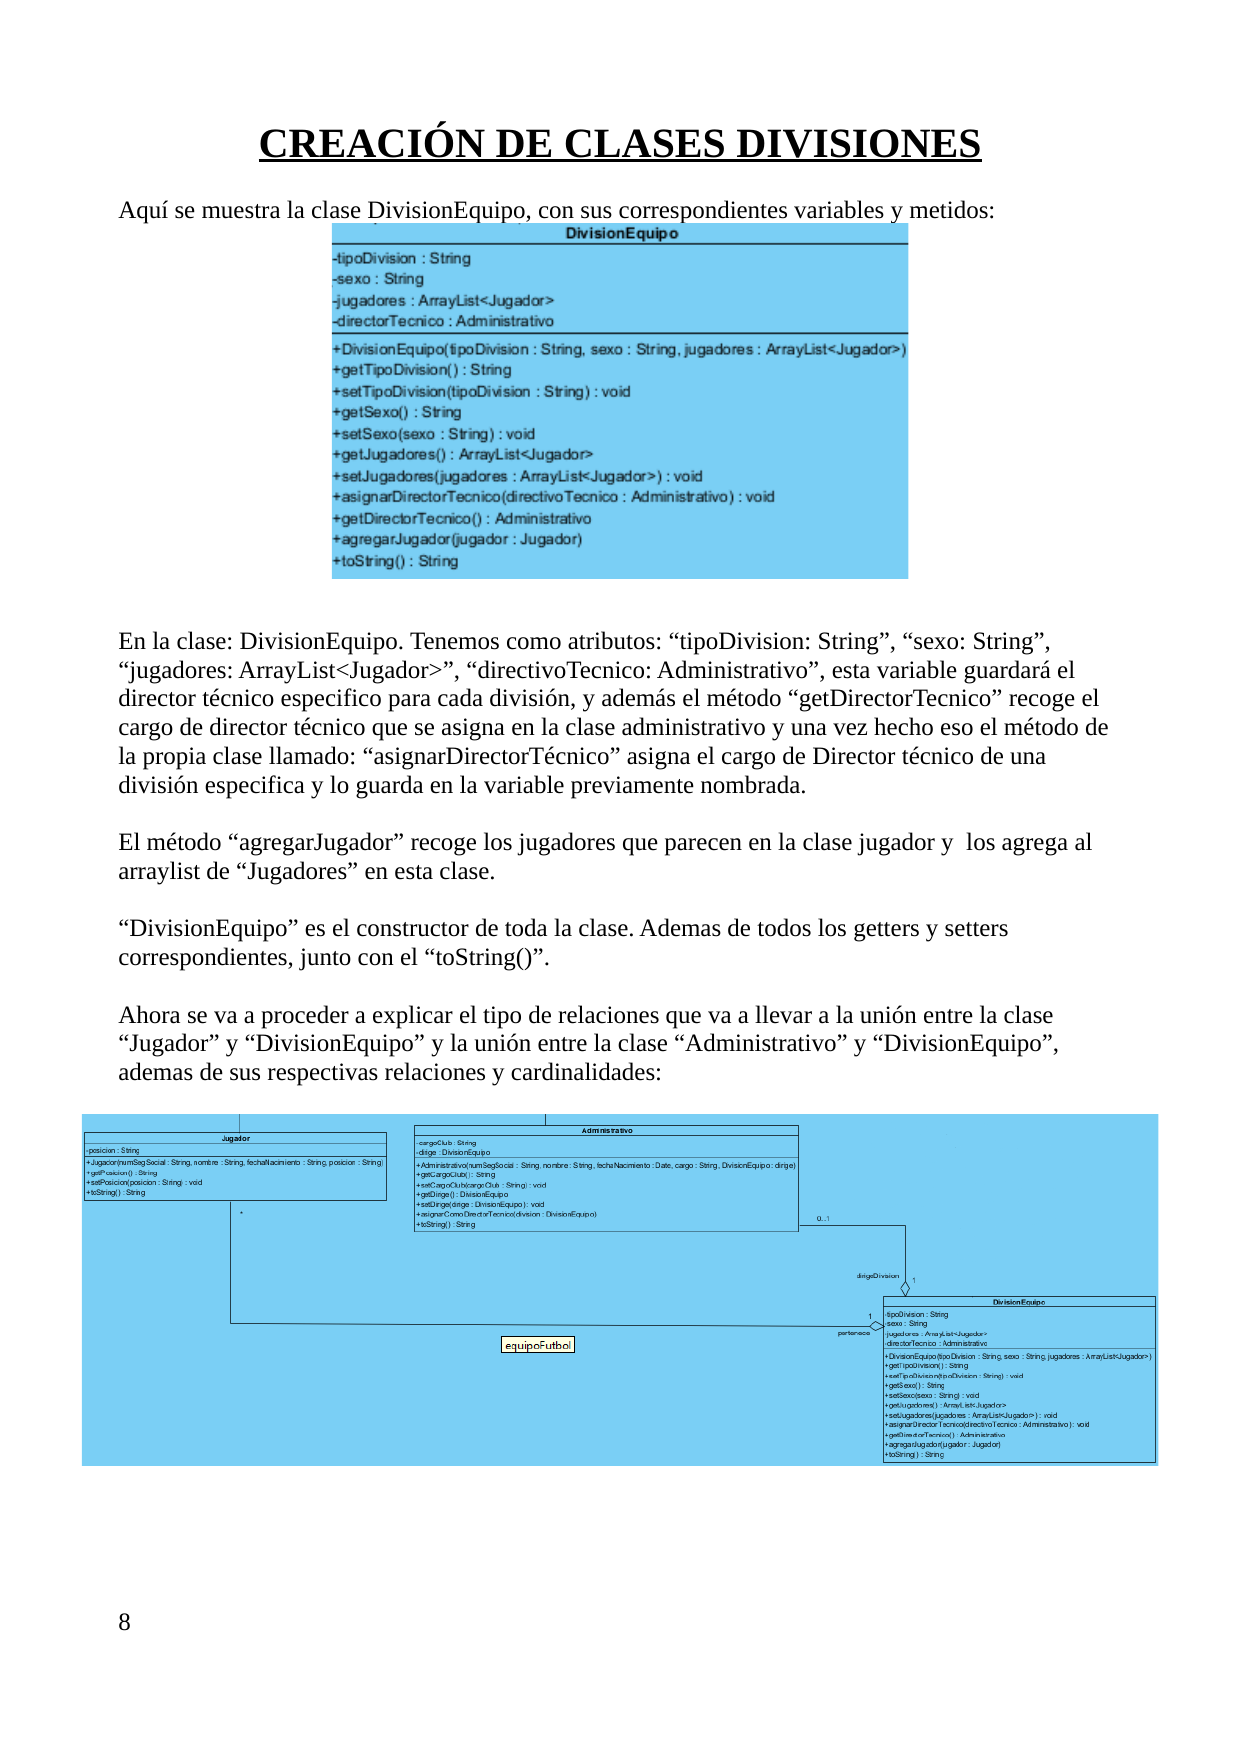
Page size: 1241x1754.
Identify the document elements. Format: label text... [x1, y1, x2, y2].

text Ahora se va a proceder a explicar el tipo de relaciones que va a llevar a la unión entre la clase “Jugador” y “DivisionEquipo” y la unión entre la clase “Administrativo” y “DivisionEquipo”, ademas de sus respectivas relaciones y cardinalidades: [118, 1000, 1122, 1086]
text CREACIÓN DE CLASES DIVISIONES [118, 118, 1122, 166]
picture [81, 1114, 1159, 1466]
text El método “agregarJugador” recoge los jugadores que parecen en la clase jugador y los agrega al arraylist de “Jugadores” en esta clase. [118, 827, 1122, 885]
text “DivisionEquipo” es el constructor de toda la clase. Ademas de todos los getters y setters correspondientes, junto con el “toString()”. [118, 913, 1122, 971]
text Aquí se muestra la clase DivisionEquipo, con sus correspondientes variables y metidos: [118, 195, 1122, 223]
picture [331, 223, 909, 579]
text En la clase: DivisionEquipo. Tenemos como atributos: “tipoDivision: String”, “sexo: String”, “jugadores: ArrayList<Jugador>”, “directivoTecnico: Administrativo”, esta variable guardará el director técnico especifico para cada división, y además el método “getDirectorTecnico” recoge el cargo de director técnico que se asigna en la clase administrativo y una vez hecho eso el método de la propia clase llamado: “asignarDirectorTécnico” asigna el cargo de Director técnico de una división especifica y lo guarda en la variable previamente nombrada. [118, 626, 1122, 798]
